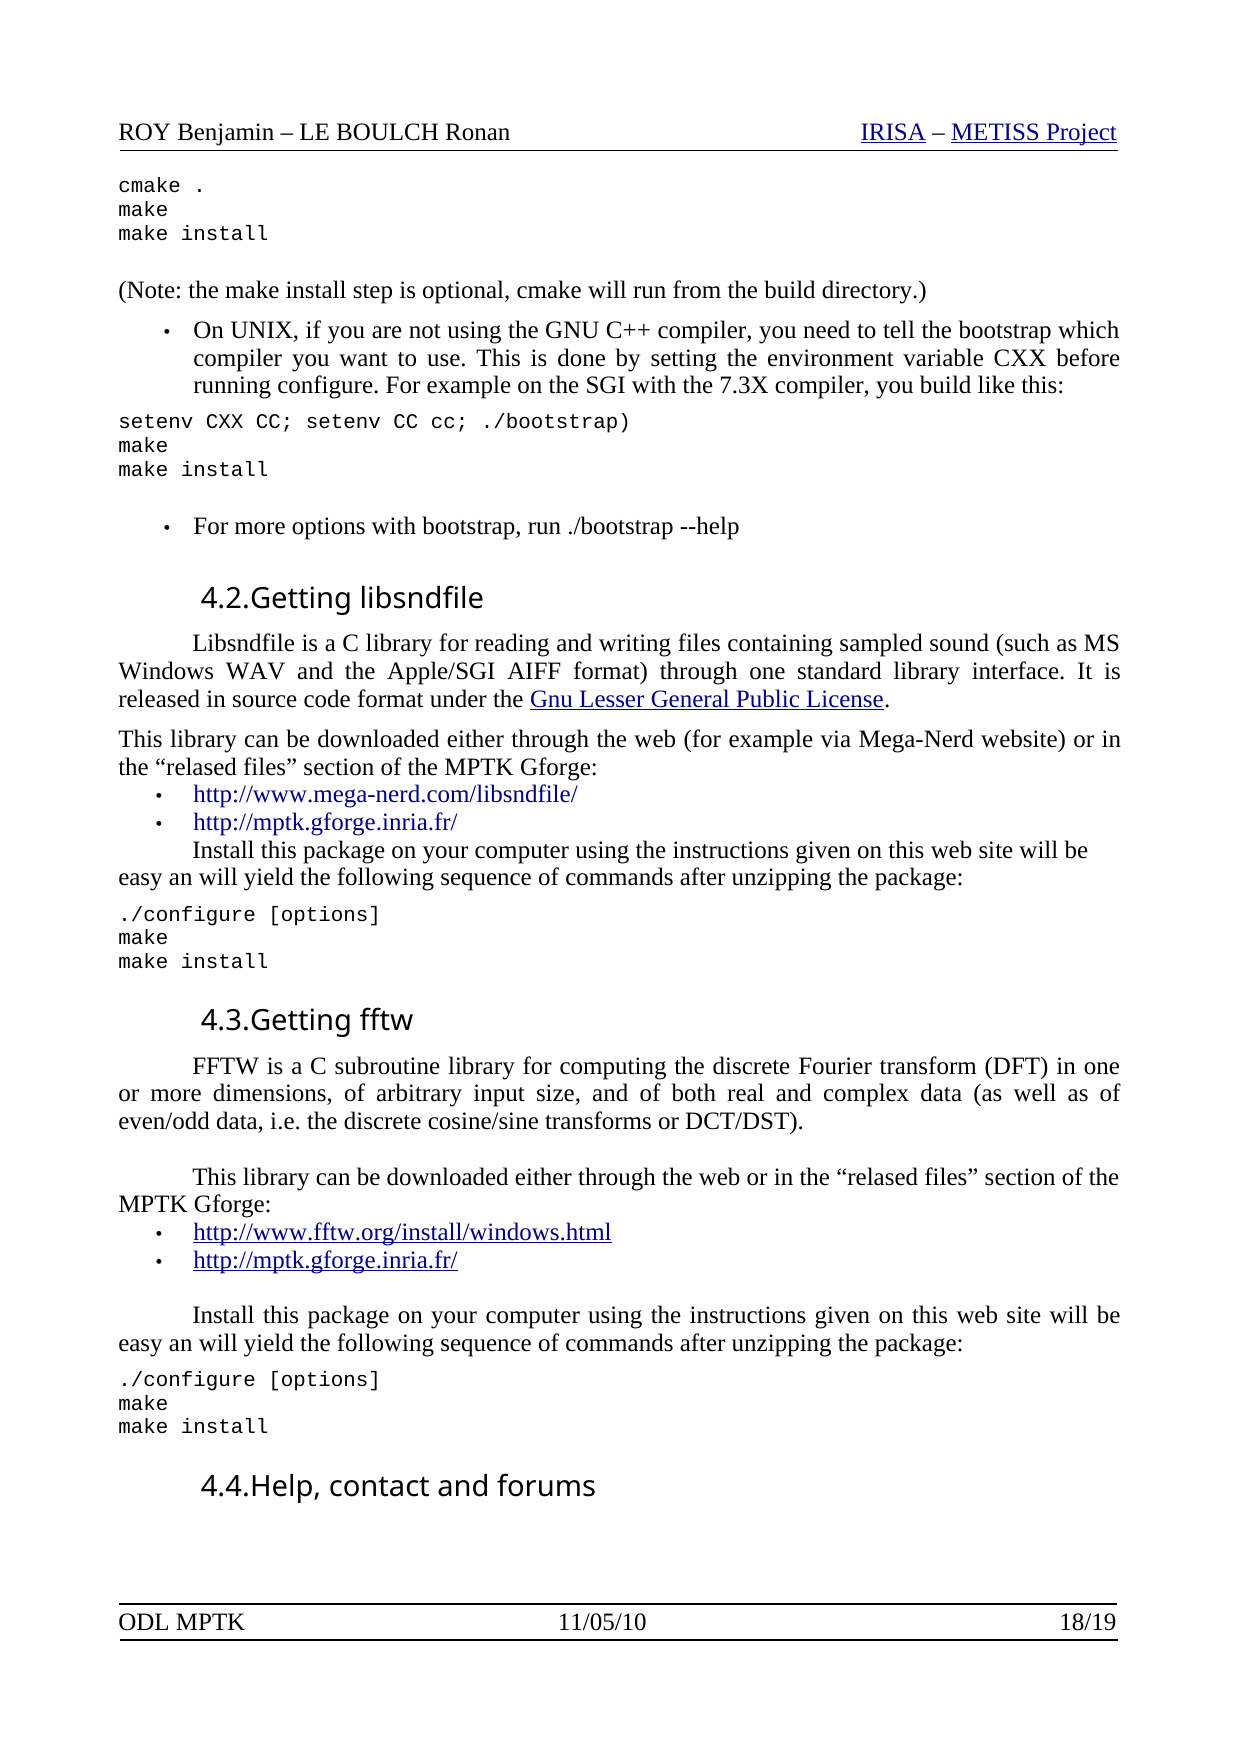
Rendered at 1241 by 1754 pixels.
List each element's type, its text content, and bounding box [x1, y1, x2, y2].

text FFTW is a C subroutine library for computing the discrete Fourier transform (DFT) in one or more dimensions, of arbitrary input size, and of both real and complex data (as well as of even/odd data, i.e. the discrete cosine/sine transforms or DCT/DST). [118, 1052, 1122, 1135]
subtitle Help, contact and forums [193, 1465, 1122, 1505]
text setenv CXX CC; setenv CC cc; ./bootstrap) [118, 412, 1122, 435]
list On UNIX, if you are not using the GNU C++ compiler, you need to tell the bootstrap which compiler you want to use. This is done by setting the environment variable CXX before running configure. For example on the SGI with the 7.3X compiler, you build like this: [164, 316, 1122, 399]
text make install [118, 951, 1122, 975]
text (Note: the make install step is optional, cmake will run from the build directory.) [118, 276, 1122, 303]
subtitle Getting fftw [193, 1000, 1122, 1039]
list http://www.mega-nerd.com/libsndfile/ [156, 780, 1122, 808]
list For more options with bootstrap, run ./bootstrap --help [164, 512, 1122, 540]
text Install this package on your computer using the instructions given on this web site will be easy an will yield the following sequence of commands after unzipping the package: [118, 836, 1122, 891]
text make [118, 1393, 1122, 1416]
text ./configure [options] [118, 904, 1122, 927]
subtitle Getting libsndfile [193, 577, 1122, 617]
text make [118, 927, 1122, 951]
text make install [118, 223, 1122, 246]
text make install [118, 459, 1122, 482]
text This library can be downloaded either through the web or in the “relased files” section of the MPTK Gforge: [118, 1163, 1122, 1218]
text ./configure [options] [118, 1369, 1122, 1393]
text Libsndfile is a C library for reading and writing files containing sampled sound (such as MS Windows WAV and the Apple/SGI AIFF format) through one standard library interface. It is released in source code format under the Gnu Lesser General Public License. [118, 629, 1122, 712]
text This library can be downloaded either through the web (for example via Mega-Nerd website) or in the “relased files” section of the MPTK Gforge: [118, 725, 1122, 780]
text make [118, 199, 1122, 223]
text make [118, 435, 1122, 459]
list http://www.fftw.org/install/windows.html [156, 1218, 1122, 1246]
list http://mptk.gforge.inria.fr/ [156, 808, 1122, 836]
text Install this package on your computer using the instructions given on this web site will be easy an will yield the following sequence of commands after unzipping the package: [118, 1301, 1122, 1357]
list http://mptk.gforge.inria.fr/ [156, 1246, 1122, 1273]
text cmake . [118, 175, 1122, 199]
text make install [118, 1416, 1122, 1440]
